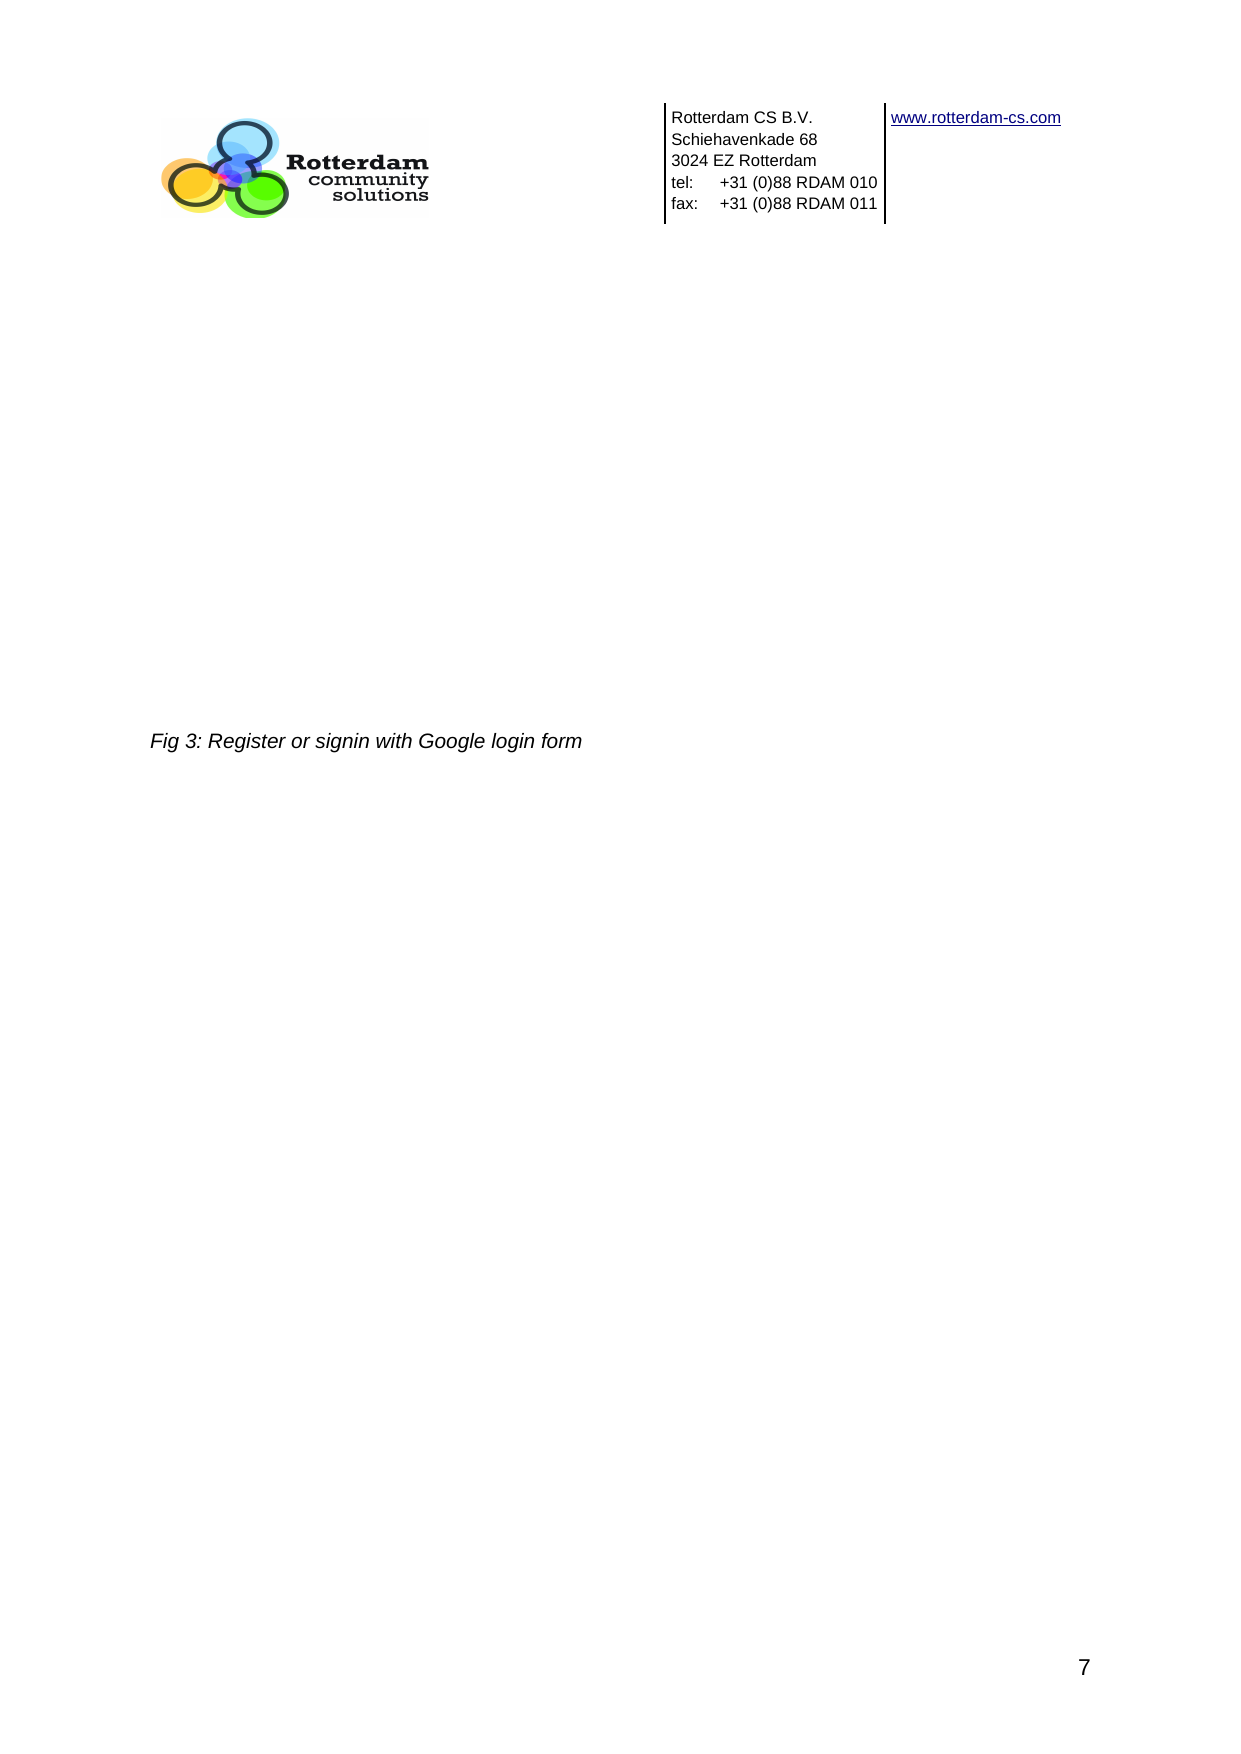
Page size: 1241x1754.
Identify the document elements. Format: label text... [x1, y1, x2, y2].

text Fig 3: Register or signin with Google login form [150, 291, 1091, 752]
